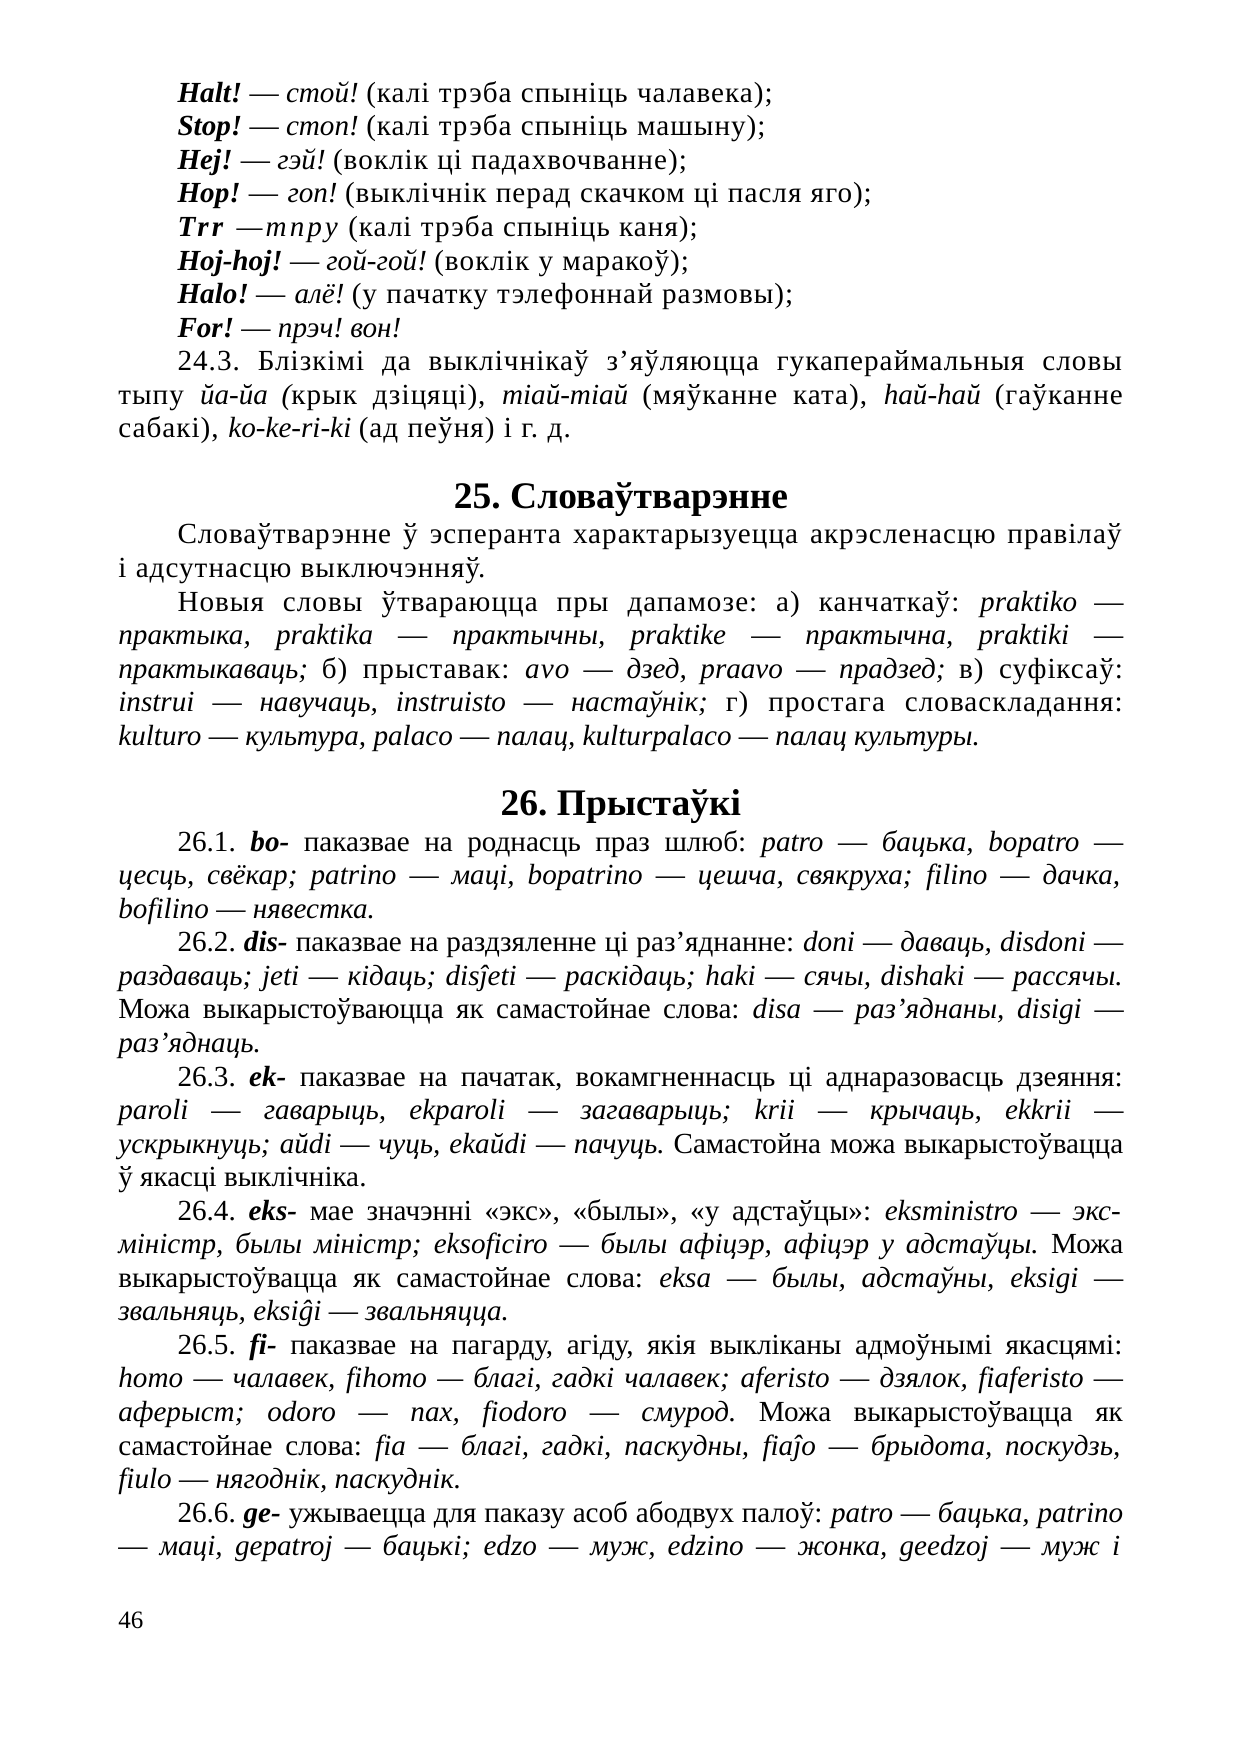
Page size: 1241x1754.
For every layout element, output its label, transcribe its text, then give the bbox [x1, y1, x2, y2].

text 26.6. ge- ужываецца для паказу асоб абодвух палоў: patro — бацька, patrino — маці, gepatroj — бацькі; edzo — муж, edzino — жонка, geedzoj — муж і [118, 1495, 1123, 1562]
text For! — прэч! вон! [118, 310, 1123, 343]
text Словаўтварэнне ў эсперанта характарызуецца акрэсленасцю правілаў і адсутнасцю выключэнняў. [118, 517, 1123, 584]
text 26.3. ek- паказвае на пачатак, вокамгненнасць ці аднаразовасць дзеяння: paroli — гаварыць, ekparoli — загаварыць; krii — крычаць, ekkrii — ускрыкнуць; aŭdi — чуць, ekaŭdi — пачуць. Самастойна можа выкарыстоўвацца ў якасці выклічніка. [118, 1059, 1123, 1193]
text Новыя словы ўтвараюцца пры дапамозе: а) канчаткаў: praktiko — практыка, praktika — практычны, praktike — практычна, praktiki — практыкаваць; б) прыставак: avo — дзед, praavo — прадзед; в) суфіксаў: instrui — навучаць, instruisto — настаўнік; г) простага словаскладання: kulturo — культура, palaco — палац, kulturpalaco — палац культуры. [118, 584, 1123, 751]
text Stop! — стоп! (калі трэба спыніць машыну); [118, 108, 1123, 142]
subtitle 26. Прыстаўкі [118, 781, 1123, 824]
text 24.3. Блізкімі да выклічнікаў з’яўляюцца гукапераймальныя словы тыпу ŭa-ŭa (крык дзіцяці), miaŭ-miaŭ (мяўканне ката), haŭ-haŭ (гаўканне сабакі), ko-ke-ri-ki (ад пеўня) і г. д. [118, 343, 1123, 444]
text Hej! — гэй! (воклік ці падахвочванне); [118, 142, 1123, 176]
subtitle 25. Словаўтварэнне [118, 473, 1123, 517]
text 26.2. dis- паказвае на раздзяленне ці раз’яднанне: doni — даваць, disdoni — раздаваць; jeti — кідаць; disĵeti — раскідаць; haki — сячы, dishaki — рассячы. Можа выкарыстоўваюцца як самастойнае слова: disa — раз’яднаны, disigi — раз’яднаць. [118, 924, 1123, 1059]
text Hop! — гоп! (выклічнік перад скачком ці пасля яго); [118, 176, 1123, 209]
text Hoj-hoj! — гой-гой! (воклік у маракоў); [118, 243, 1123, 276]
text 26.4. eks- мае значэнні «экс», «былы», «у адстаўцы»: eksministro — экс-міністр, былы міністр; eksoficiro — былы афіцэр, афіцэр у адстаўцы. Можа выкарыстоўвацца як самастойнае слова: eksa — былы, адстаўны, eksigi — звальняць, eksiĝi — звальняцца. [118, 1193, 1123, 1327]
text 26.5. fi- паказвае на пагарду, агіду, якія выкліканы адмоўнымі якасцямі: homo — чалавек, fihomo — благі, гадкі чалавек; aferisto — дзялок, fiaferisto — аферыст; odoro — пах, fiodoro — смурод. Можа выкарыстоўвацца як самастойнае слова: fia — благі, гадкі, паскудны, fiaĵo — брыдота, поскудзь, fiulo — нягоднік, паскуднік. [118, 1327, 1123, 1495]
text Halo! — алё! (у пачатку тэлефоннай размовы); [118, 276, 1123, 310]
text Halt! — стой! (калі трэба спыніць чалавека); [118, 75, 1123, 108]
text Trr —тпру (калі трэба спыніць каня); [118, 209, 1123, 243]
text 26.1. bo- паказвае на роднасць праз шлюб: patro — бацька, bopatro — цесць, свёкар; patrino — маці, bopatrino — цешча, свякруха; filino — дачка, bofilino — нявестка. [118, 824, 1123, 924]
